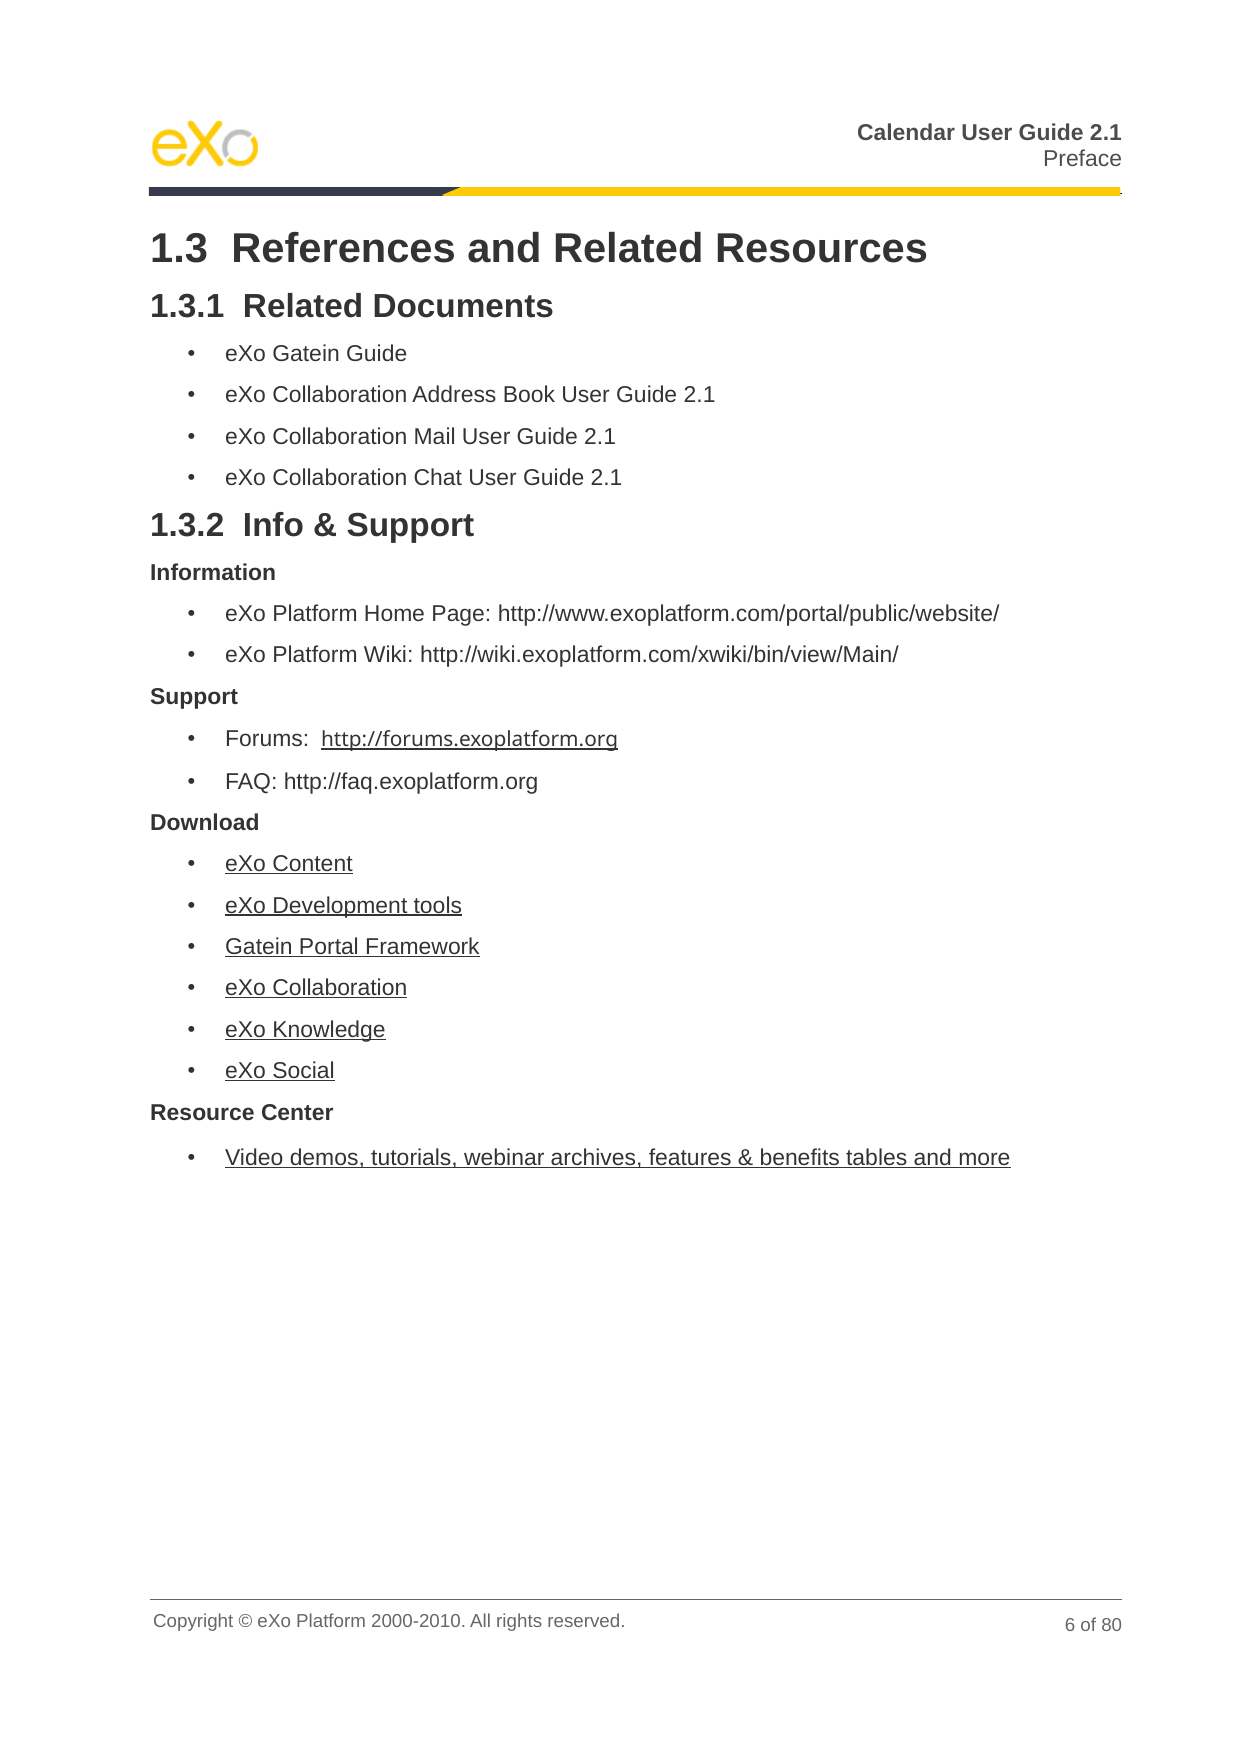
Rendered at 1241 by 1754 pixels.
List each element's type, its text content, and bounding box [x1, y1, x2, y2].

list FAQ: http://faq.exoplatform.org [187, 768, 1122, 794]
list eXo Gatein Guide [187, 340, 1122, 366]
text Support [150, 683, 1122, 709]
list eXo Collaboration [187, 974, 1122, 1001]
list Video demos, tutorials, webinar archives, features & benefits tables and more [187, 1144, 1122, 1171]
list Gatein Portal Framework [187, 933, 1122, 959]
text Resource Center [150, 1098, 1122, 1125]
list eXo Collaboration Mail User Guide 2.1 [187, 423, 1122, 449]
list Download [112, 809, 1122, 835]
list eXo Platform Wiki: http://wiki.exoplatform.com/xwiki/bin/view/Main/ [187, 641, 1122, 668]
list eXo Content [187, 850, 1122, 877]
list Forums: http://forums.exoplatform.org [187, 724, 1122, 753]
text Information [150, 559, 1122, 585]
subtitle Related Documents [150, 286, 1122, 325]
list eXo Knowledge [187, 1016, 1122, 1042]
list eXo Collaboration Address Book User Guide 2.1 [187, 381, 1122, 408]
subtitle References and Related Resources [150, 223, 1122, 271]
subtitle Info & Support [150, 505, 1122, 544]
list eXo Development tools [187, 892, 1122, 918]
picture [148, 187, 1121, 196]
list eXo Social [187, 1057, 1122, 1083]
picture [152, 120, 259, 167]
list eXo Platform Home Page: http://www.exoplatform.com/portal/public/website/ [187, 600, 1122, 626]
list eXo Collaboration Chat User Guide 2.1 [187, 464, 1122, 490]
